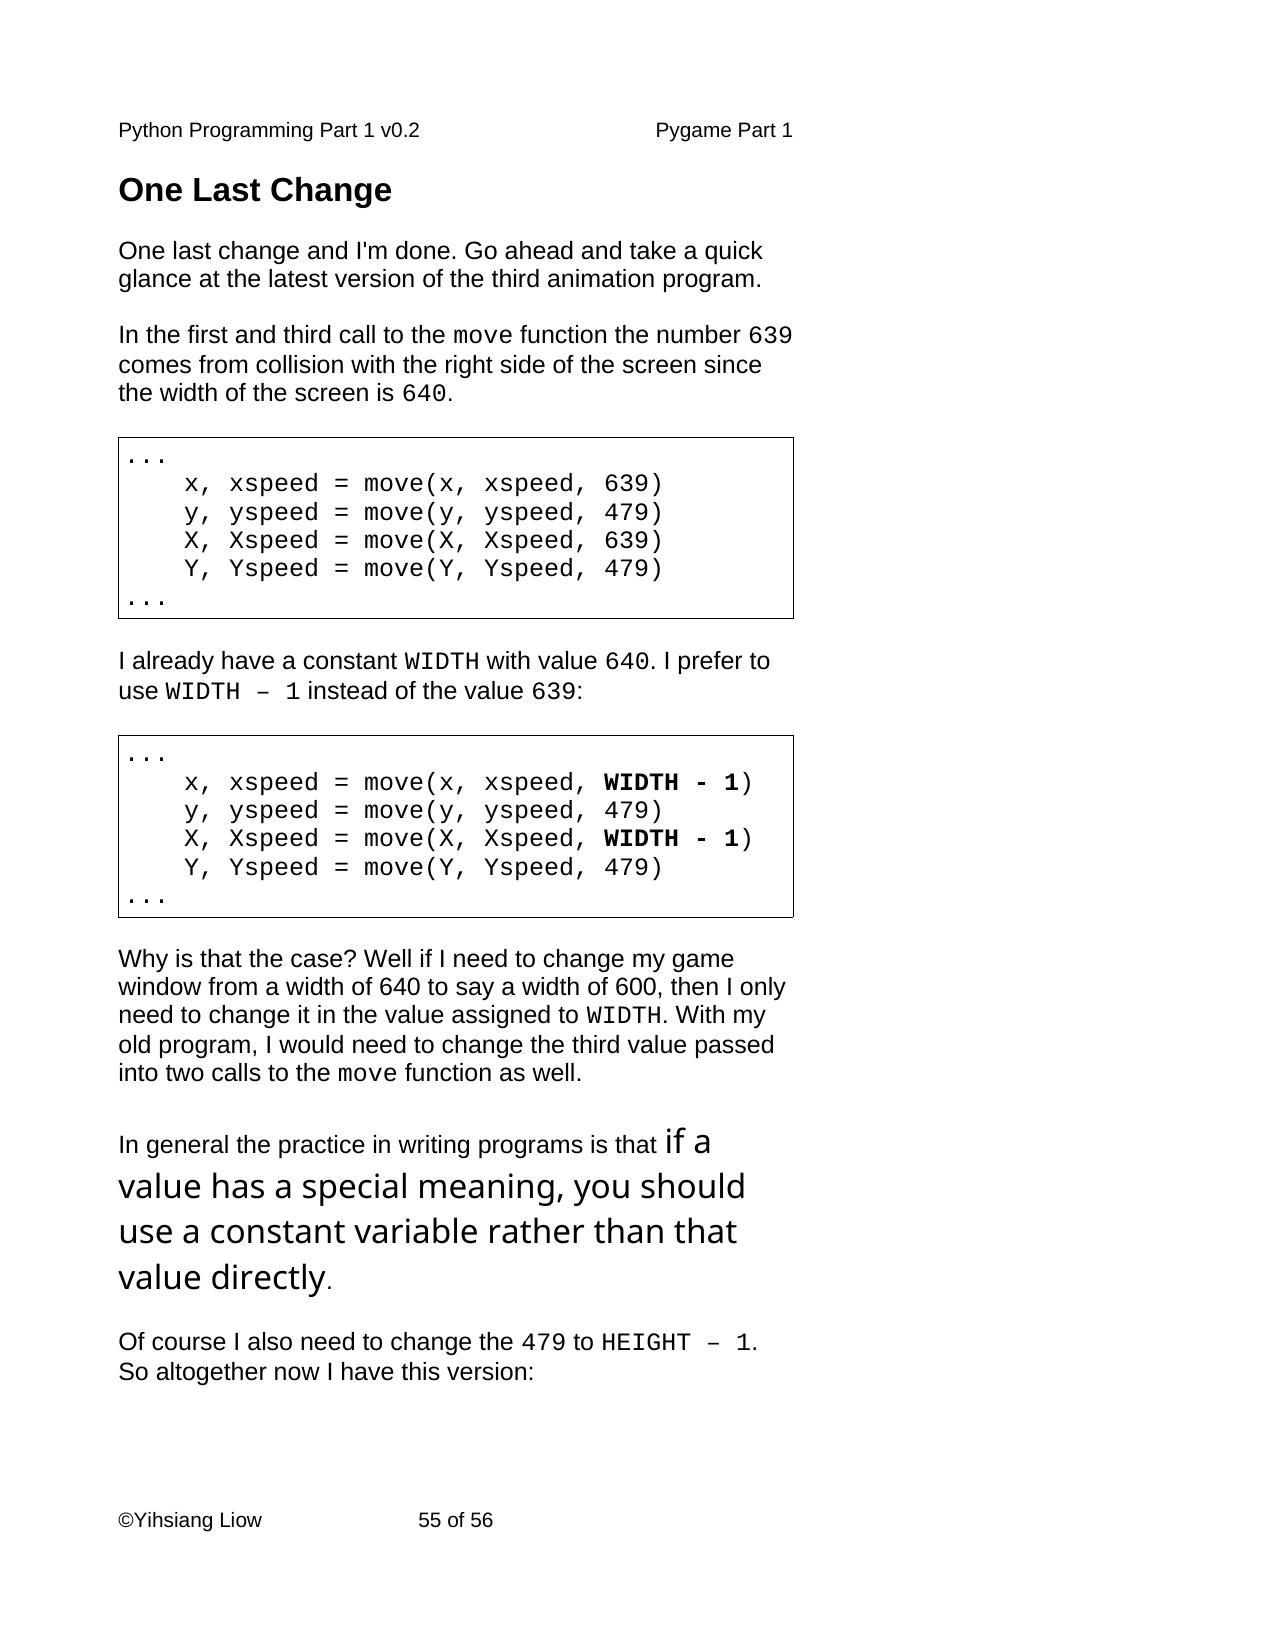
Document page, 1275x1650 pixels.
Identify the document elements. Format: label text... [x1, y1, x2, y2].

text Of course I also need to change the 479 to HEIGHT – 1. So altogether now I have this version: [118, 1327, 793, 1386]
table_header ... x, xspeed = move(x, xspeed, WIDTH - 1) y, yspeed = move(y, yspeed, 479) X, Xspeed = move(X, Xspeed, WIDTH - 1) Y, Yspeed = move(Y, Yspeed, 479) ... [119, 736, 793, 917]
text One Last Change [118, 171, 793, 208]
text I already have a constant WIDTH with value 640. I prefer to use WIDTH – 1 instead of the value 639: [118, 647, 793, 707]
text Why is that the case? Well if I need to change my game window from a width of 640 to say a width of 600, then I only need to change it in the value assigned to WIDTH. With my old program, I would need to change the third value passed into two calls to the move function as well. [118, 945, 793, 1089]
text In the first and third call to the move function the number 639 comes from collision with the right side of the screen since the width of the screen is 640. [118, 321, 793, 409]
text In general the practice in writing programs is that if a value has a special meaning, you should use a constant variable rather than that value directly. [118, 1117, 793, 1299]
table_header ... x, xspeed = move(x, xspeed, 639) y, yspeed = move(y, yspeed, 479) X, Xspeed = move(X, Xspeed, 639) Y, Yspeed = move(Y, Yspeed, 479) ... [119, 438, 793, 618]
text One last change and I'm done. Go ahead and take a quick glance at the latest version of the third animation program. [118, 236, 793, 292]
